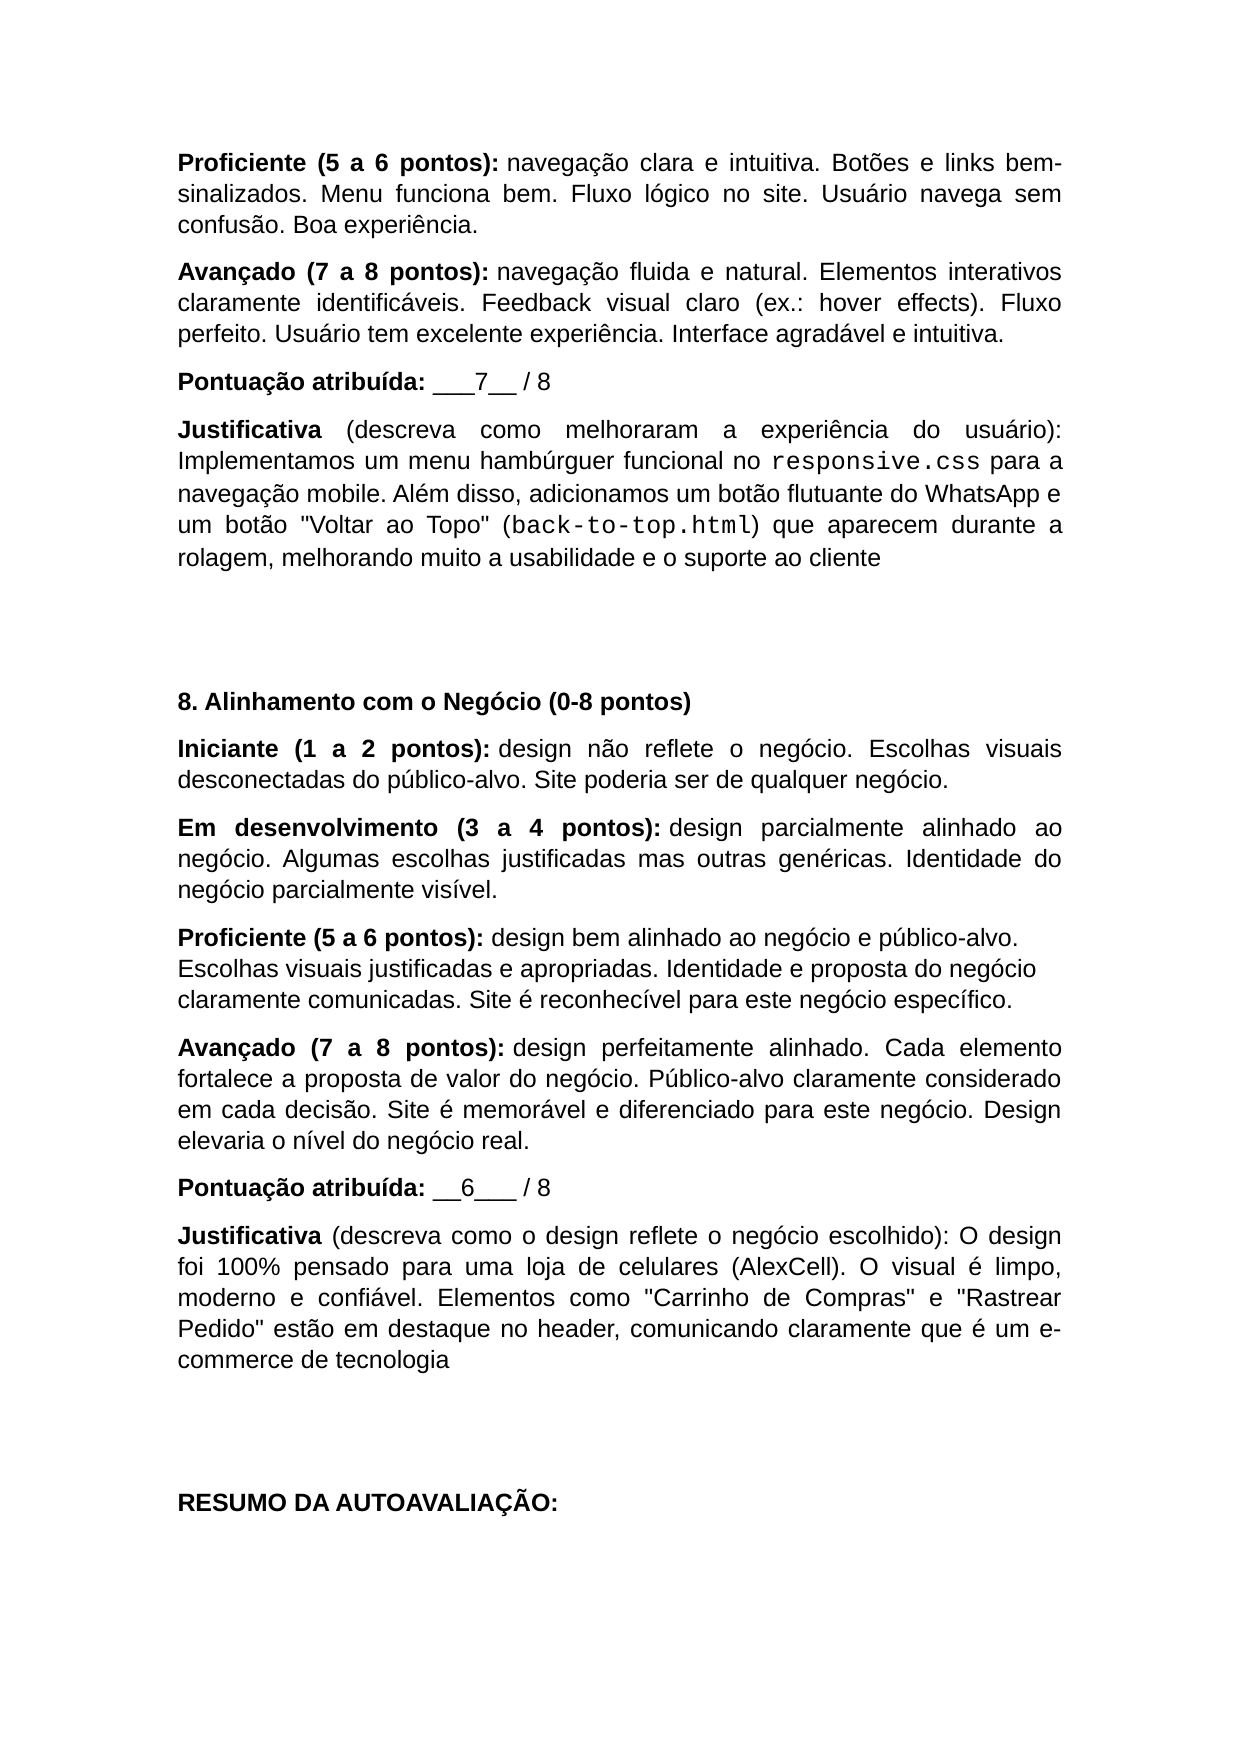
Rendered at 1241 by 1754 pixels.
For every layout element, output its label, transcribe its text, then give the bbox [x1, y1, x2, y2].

text Justificativa (descreva como o design reflete o negócio escolhido): O design foi 100% pensado para uma loja de celulares (AlexCell). O visual é limpo, moderno e confiável. Elementos como "Carrinho de Compras" e "Rastrear Pedido" estão em destaque no header, comunicando claramente que é um e-commerce de tecnologia [177, 1221, 1063, 1374]
text Proficiente (5 a 6 pontos): navegação clara e intuitiva. Botões e links bem-sinalizados. Menu funciona bem. Fluxo lógico no site. Usuário navega sem confusão. Boa experiência. [177, 148, 1063, 238]
text Iniciante (1 a 2 pontos): design não reflete o negócio. Escolhas visuais desconectadas do público-alvo. Site poderia ser de qualquer negócio. [177, 734, 1063, 794]
text Avançado (7 a 8 pontos): navegação fluida e natural. Elementos interativos claramente identificáveis. Feedback visual claro (ex.: hover effects). Fluxo perfeito. Usuário tem excelente experiência. Interface agradável e intuitiva. [177, 257, 1063, 348]
text Avançado (7 a 8 pontos): design perfeitamente alinhado. Cada elemento fortalece a proposta de valor do negócio. Público-alvo claramente considerado em cada decisão. Site é memorável e diferenciado para este negócio. Design elevaria o nível do negócio real. [177, 1033, 1063, 1154]
text Em desenvolvimento (3 a 4 pontos): design parcialmente alinhado ao negócio. Algumas escolhas justificadas mas outras genéricas. Identidade do negócio parcialmente visível. [177, 813, 1063, 904]
text RESUMO DA AUTOAVALIAÇÃO: [177, 1488, 1063, 1517]
text Pontuação atribuída: __6___ / 8 [177, 1173, 1063, 1202]
text Justificativa (descreva como melhoraram a experiência do usuário): Implementamos um menu hambúrguer funcional no responsive.css para a navegação mobile. Além disso, adicionamos um botão flutuante do WhatsApp e um botão "Voltar ao Topo" (back-to-top.html) que aparecem durante a rolagem, melhorando muito a usabilidade e o suporte ao cliente [177, 415, 1063, 572]
text Pontuação atribuída: ___7__ / 8 [177, 367, 1063, 396]
text 8. Alinhamento com o Negócio (0-8 pontos) [177, 687, 1063, 715]
text Proficiente (5 a 6 pontos): design bem alinhado ao negócio e público-alvo. Escolhas visuais justificadas e apropriadas. Identidade e proposta do negócio claramente comunicadas. Site é reconhecível para este negócio específico. [177, 923, 1063, 1014]
